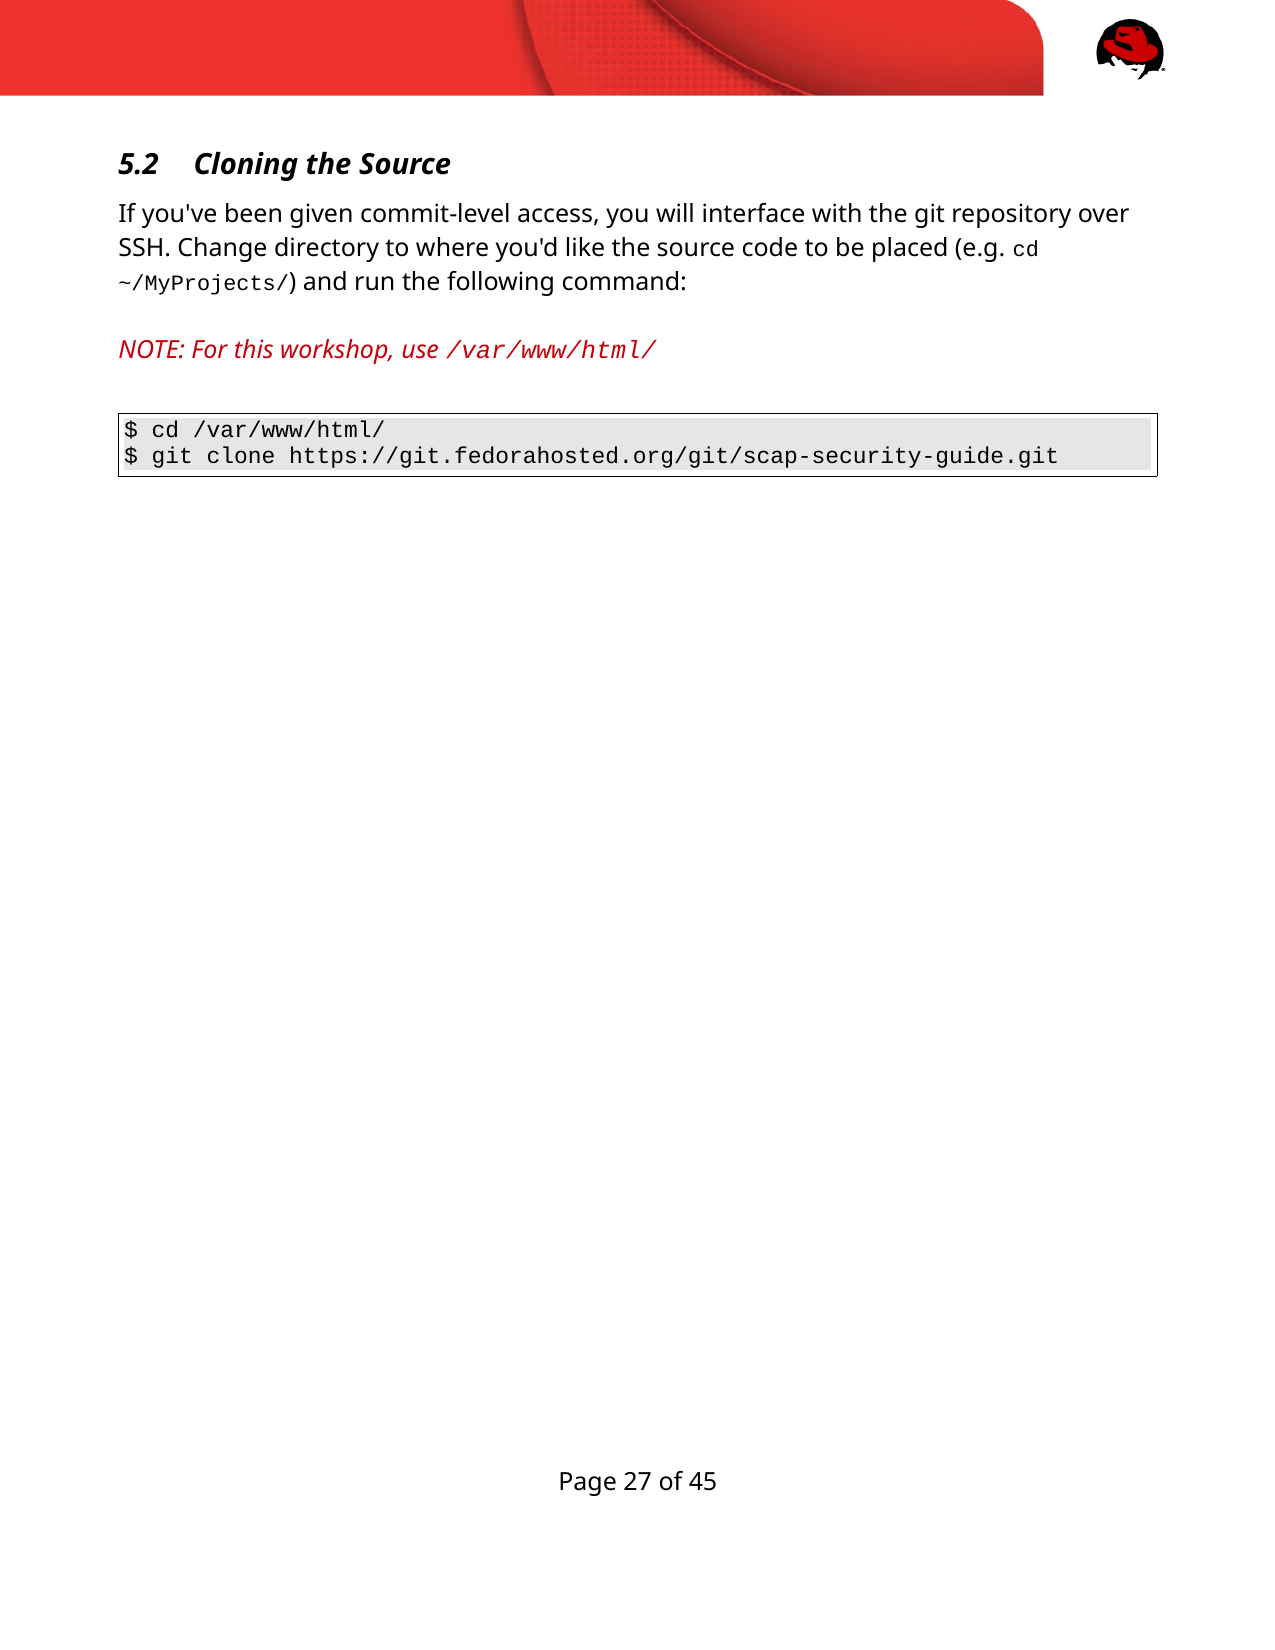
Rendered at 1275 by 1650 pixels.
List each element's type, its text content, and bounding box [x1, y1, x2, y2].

table_header $ cd /var/www/html/ $ git clone https://git.fedorahosted.org/git/scap-security-guide.git [119, 414, 1157, 476]
picture [0, 0, 1170, 96]
subtitle Cloning the Source [118, 143, 1157, 183]
text If you've been given commit-level access, you will interface with the git repository over SSH. Change directory to where you'd like the source code to be placed (e.g. cd ~/MyProjects/) and run the following command: NOTE: For this workshop, use /var/www/html/ [118, 195, 1157, 400]
